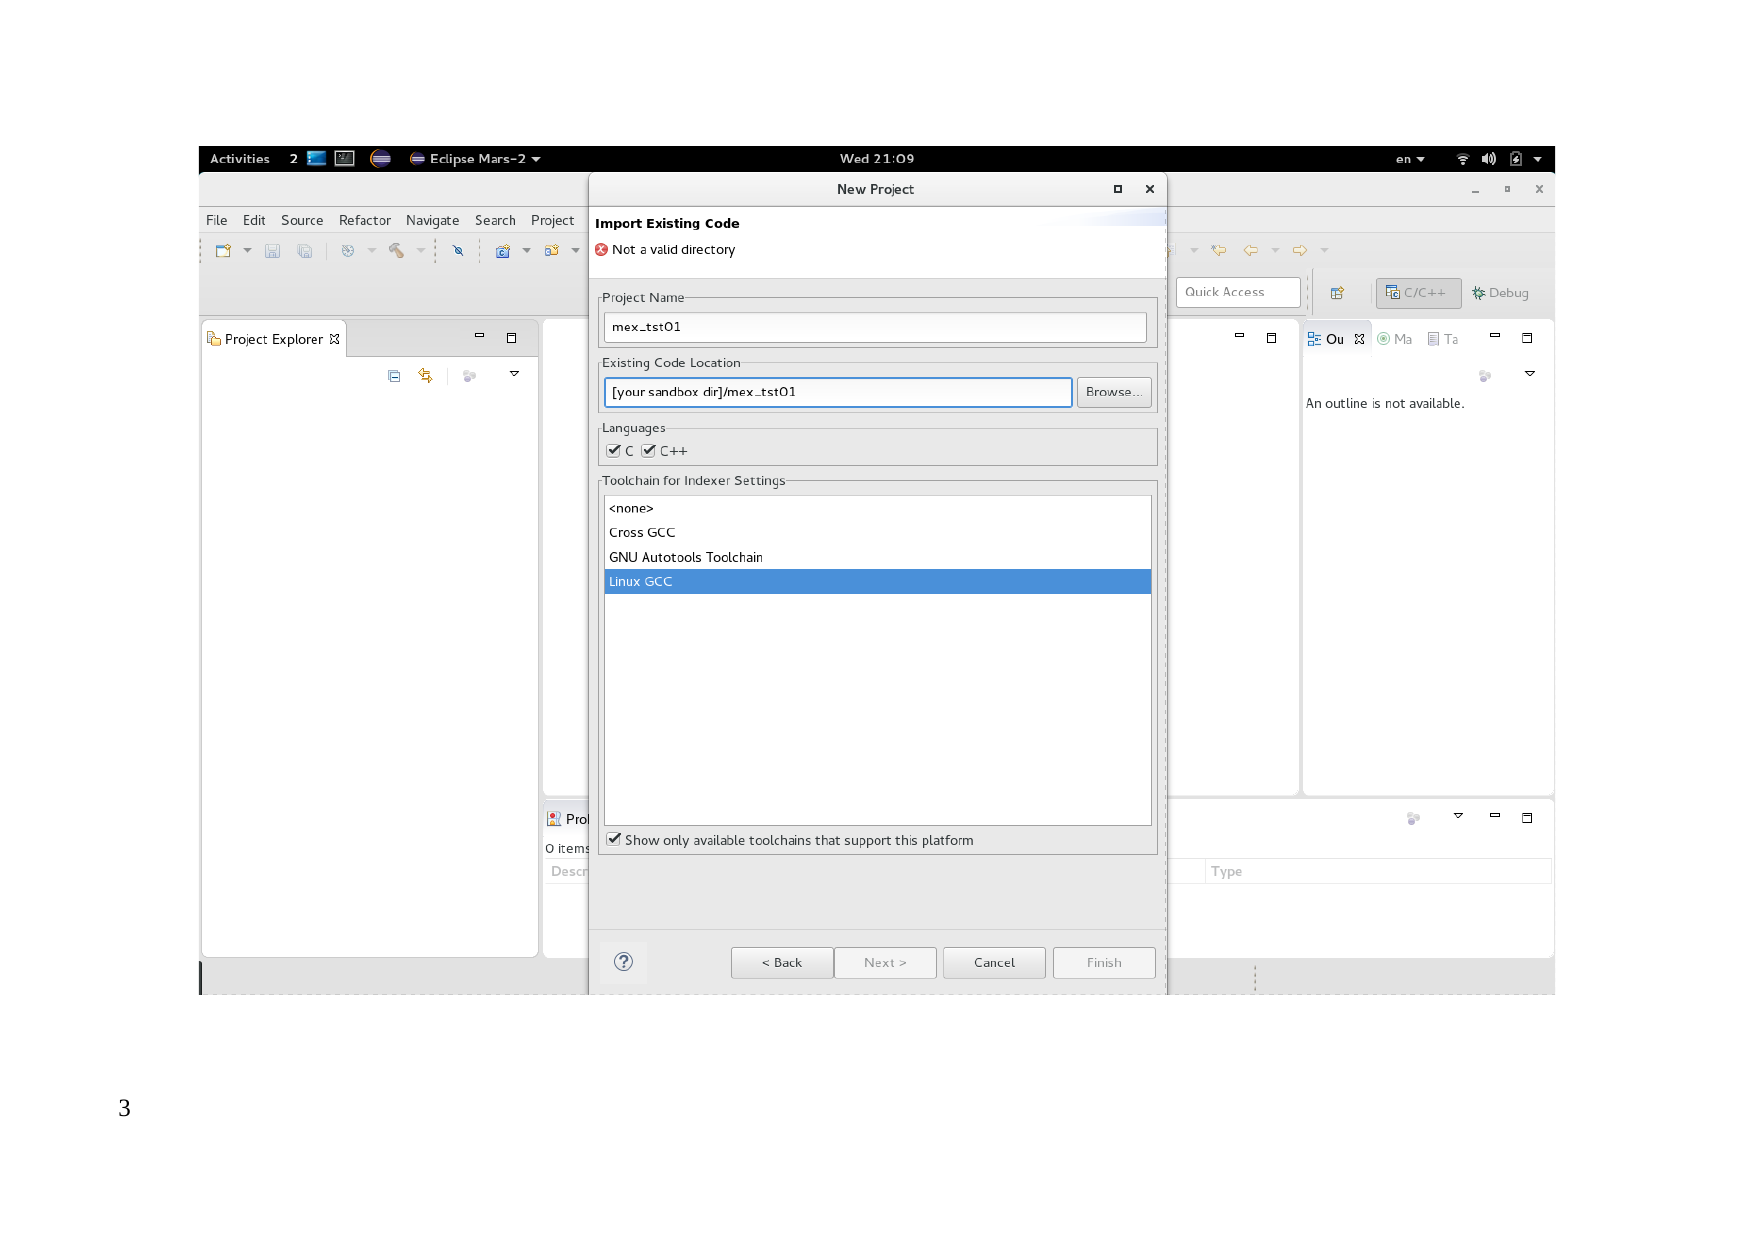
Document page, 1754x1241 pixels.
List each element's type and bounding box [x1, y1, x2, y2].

picture [198, 146, 1556, 995]
